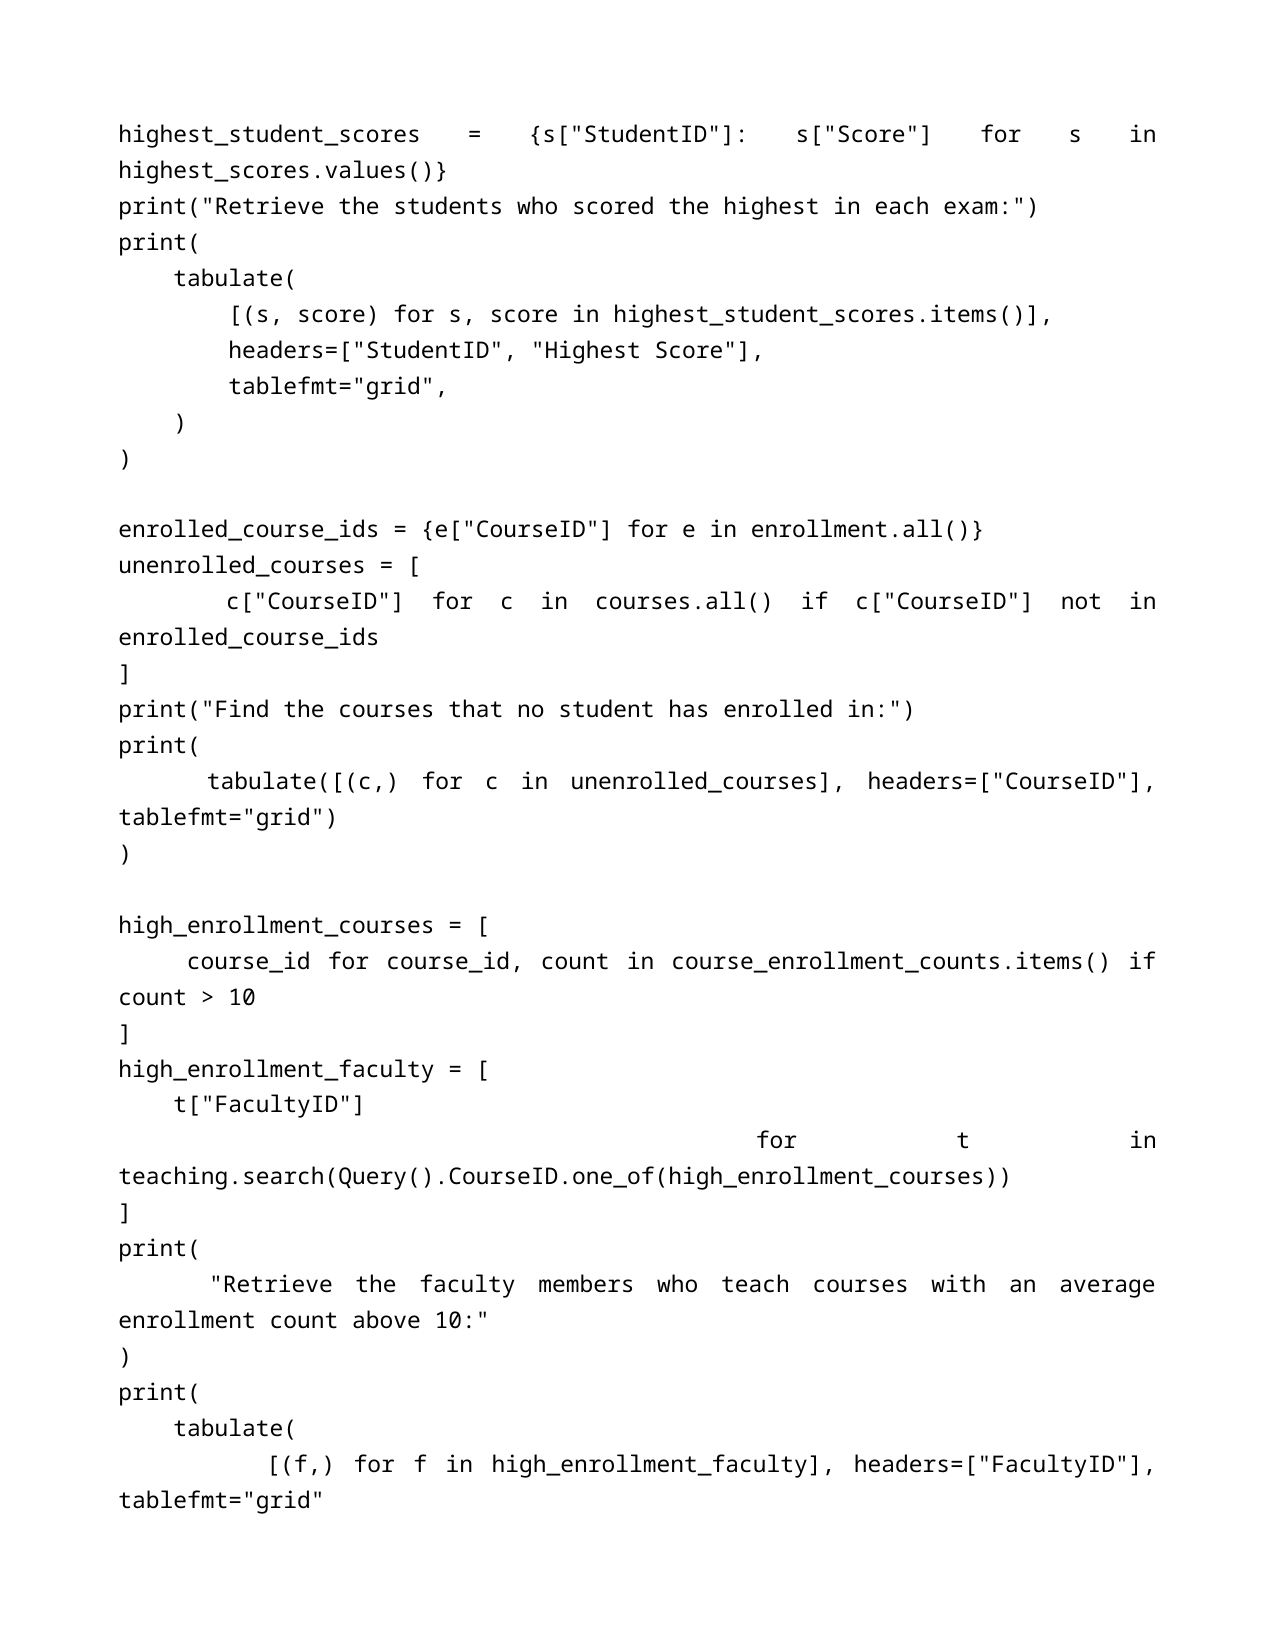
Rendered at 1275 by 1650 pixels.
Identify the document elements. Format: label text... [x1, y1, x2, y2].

text c["CourseID"] for c in courses.all() if c["CourseID"] not in enrolled_course_ids [118, 585, 1157, 652]
text ) [118, 1340, 1157, 1371]
text tabulate( [118, 262, 1157, 293]
text for t in teaching.search(Query().CourseID.one_of(high_enrollment_courses)) [118, 1124, 1157, 1192]
text print( [118, 226, 1157, 257]
text ] [118, 1017, 1157, 1048]
text print("Retrieve the students who scored the highest in each exam:") [118, 190, 1157, 221]
text highest_student_scores = {s["StudentID"]: s["Score"] for s in highest_scores.values()} [118, 118, 1157, 185]
text tabulate( [118, 1412, 1157, 1443]
text tabulate([(c,) for c in unenrolled_courses], headers=["CourseID"], tablefmt="grid") [118, 765, 1157, 832]
text [(f,) for f in high_enrollment_faculty], headers=["FacultyID"], tablefmt="grid" [118, 1448, 1157, 1515]
text ) [118, 837, 1157, 868]
text print( [118, 1376, 1157, 1407]
text ] [118, 657, 1157, 688]
text ) [118, 442, 1157, 473]
text ] [118, 1196, 1157, 1227]
text ) [118, 406, 1157, 437]
text tablefmt="grid", [118, 370, 1157, 401]
text print("Find the courses that no student has enrolled in:") [118, 693, 1157, 724]
text high_enrollment_courses = [ [118, 909, 1157, 940]
text "Retrieve the faculty members who teach courses with an average enrollment count above 10:" [118, 1268, 1157, 1335]
text [(s, score) for s, score in highest_student_scores.items()], [118, 298, 1157, 329]
text t["FacultyID"] [118, 1088, 1157, 1120]
text print( [118, 1232, 1157, 1263]
text course_id for course_id, count in course_enrollment_counts.items() if count > 10 [118, 945, 1157, 1012]
text enrolled_course_ids = {e["CourseID"] for e in enrollment.all()} [118, 513, 1157, 545]
text high_enrollment_faculty = [ [118, 1052, 1157, 1084]
text unenrolled_courses = [ [118, 549, 1157, 581]
text headers=["StudentID", "Highest Score"], [118, 334, 1157, 365]
text print( [118, 729, 1157, 760]
